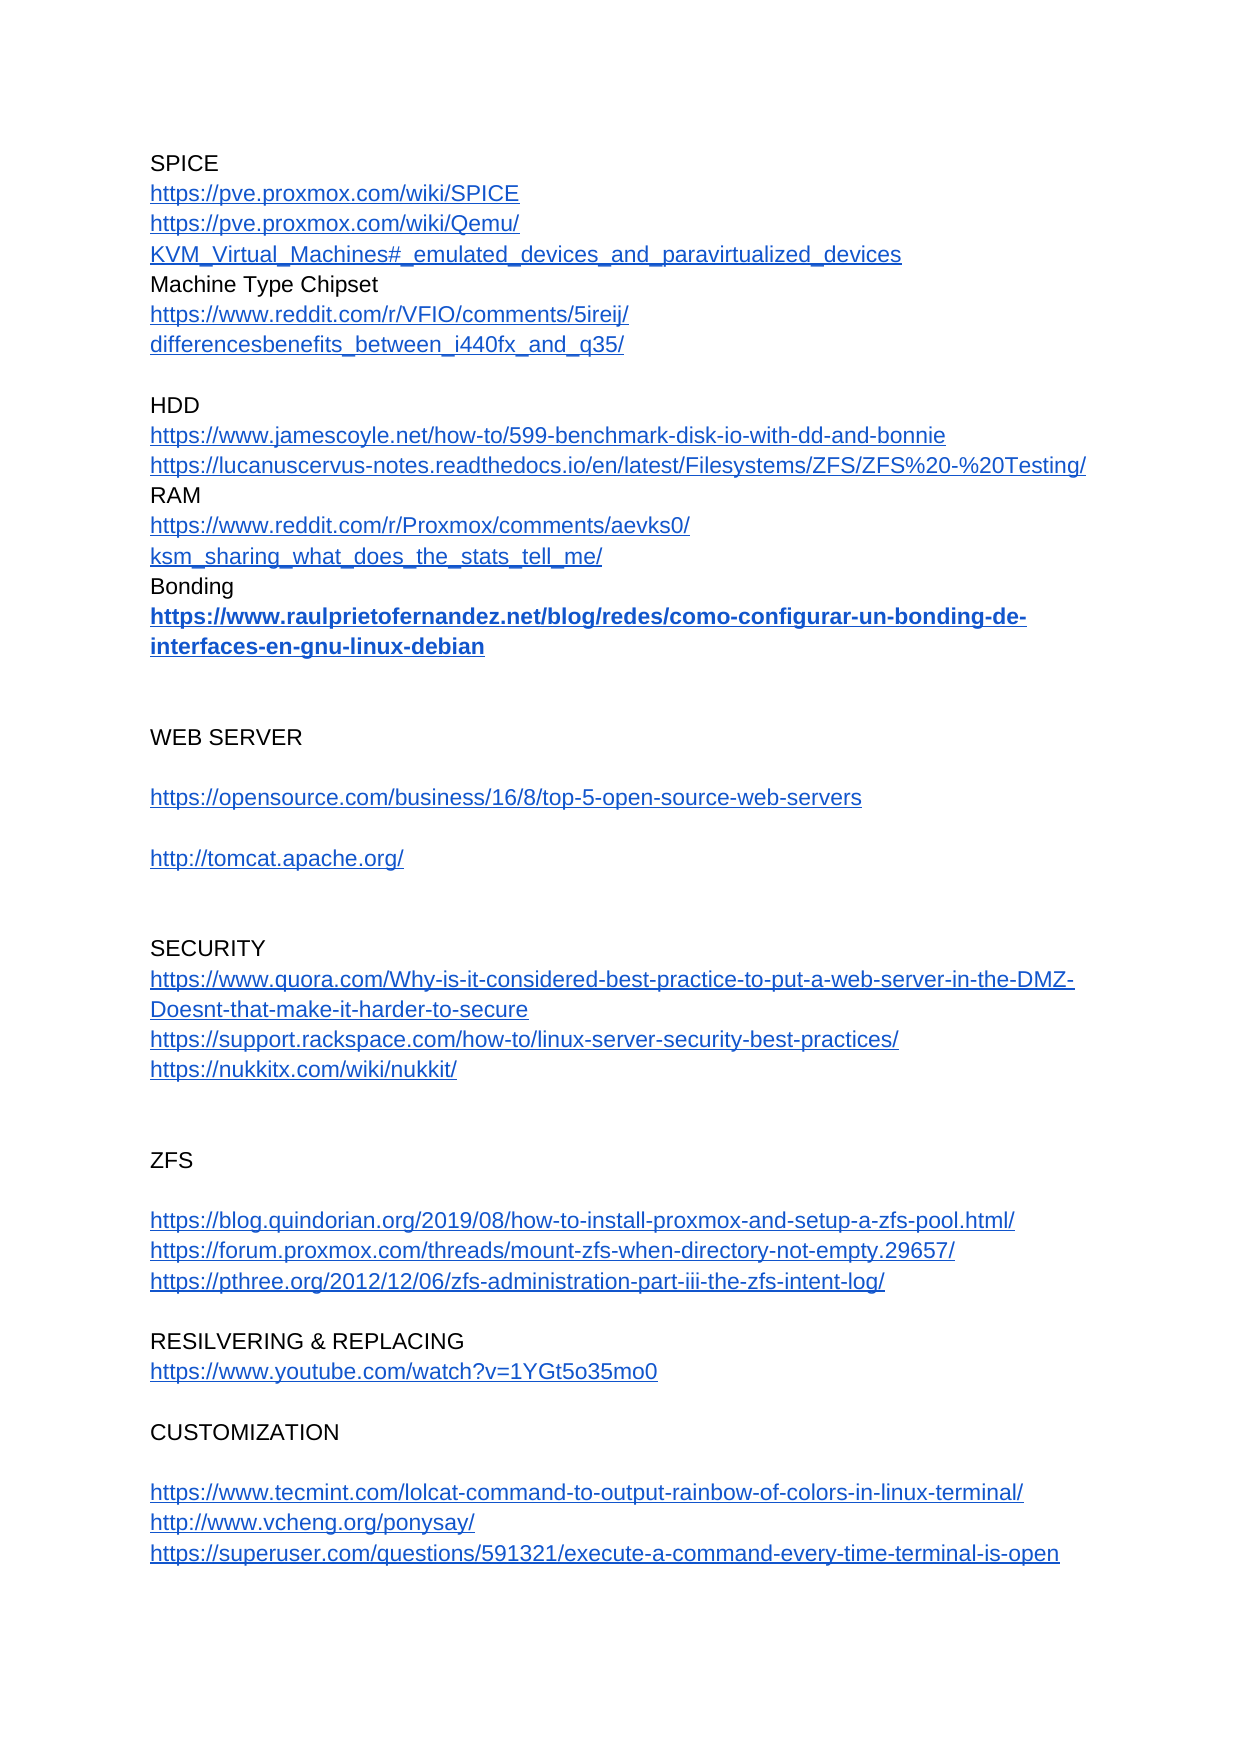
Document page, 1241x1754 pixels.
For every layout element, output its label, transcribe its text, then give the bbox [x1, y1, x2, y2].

text WEB SERVER [150, 724, 1090, 750]
text http://tomcat.apache.org/ [150, 845, 1090, 871]
text http://www.vcheng.org/ponysay/ [150, 1509, 1090, 1536]
text https://nukkitx.com/wiki/nukkit/ [150, 1056, 1090, 1083]
text Bonding [150, 573, 1090, 599]
text SPICE [150, 150, 1090, 176]
text https://pthree.org/2012/12/06/zfs-administration-part-iii-the-zfs-intent-log/ [150, 1268, 1090, 1294]
text https://www.reddit.com/r/VFIO/comments/5ireij/differencesbenefits_between_i440fx_and_q35/ [150, 301, 1090, 358]
text RAM [150, 482, 1090, 509]
text https://www.tecmint.com/lolcat-command-to-output-rainbow-of-colors-in-linux-terminal/ [150, 1479, 1090, 1506]
text https://www.youtube.com/watch?v=1YGt5o35mo0 [150, 1358, 1090, 1385]
text https://www.jamescoyle.net/how-to/599-benchmark-disk-io-with-dd-and-bonnie [150, 422, 1090, 448]
text https://pve.proxmox.com/wiki/Qemu/KVM_Virtual_Machines#_emulated_devices_and_paravirtualized_devices [150, 210, 1090, 267]
text HDD [150, 392, 1090, 418]
text https://www.quora.com/Why-is-it-considered-best-practice-to-put-a-web-server-in-the-DMZ-Doesnt-that-make-it-harder-to-secure [150, 966, 1090, 1022]
text https://support.rackspace.com/how-to/linux-server-security-best-practices/ [150, 1026, 1090, 1052]
text https://www.raulprietofernandez.net/blog/redes/como-configurar-un-bonding-de-interfaces-en-gnu-linux-debian [150, 603, 1090, 660]
text SECURITY [150, 935, 1090, 962]
text ZFS [150, 1147, 1090, 1173]
text https://forum.proxmox.com/threads/mount-zfs-when-directory-not-empty.29657/ [150, 1237, 1090, 1264]
text Machine Type Chipset [150, 271, 1090, 297]
text https://opensource.com/business/16/8/top-5-open-source-web-servers [150, 784, 1090, 811]
text https://pve.proxmox.com/wiki/SPICE [150, 180, 1090, 207]
text RESILVERING & REPLACING [150, 1328, 1090, 1354]
text https://lucanuscervus-notes.readthedocs.io/en/latest/Filesystems/ZFS/ZFS%20-%20Testing/ [150, 452, 1090, 478]
text https://blog.quindorian.org/2019/08/how-to-install-proxmox-and-setup-a-zfs-pool.html/ [150, 1207, 1090, 1234]
text https://superuser.com/questions/591321/execute-a-command-every-time-terminal-is-open [150, 1539, 1090, 1566]
text https://www.reddit.com/r/Proxmox/comments/aevks0/ksm_sharing_what_does_the_stats_tell_me/ [150, 512, 1090, 569]
text CUSTOMIZATION [150, 1419, 1090, 1445]
